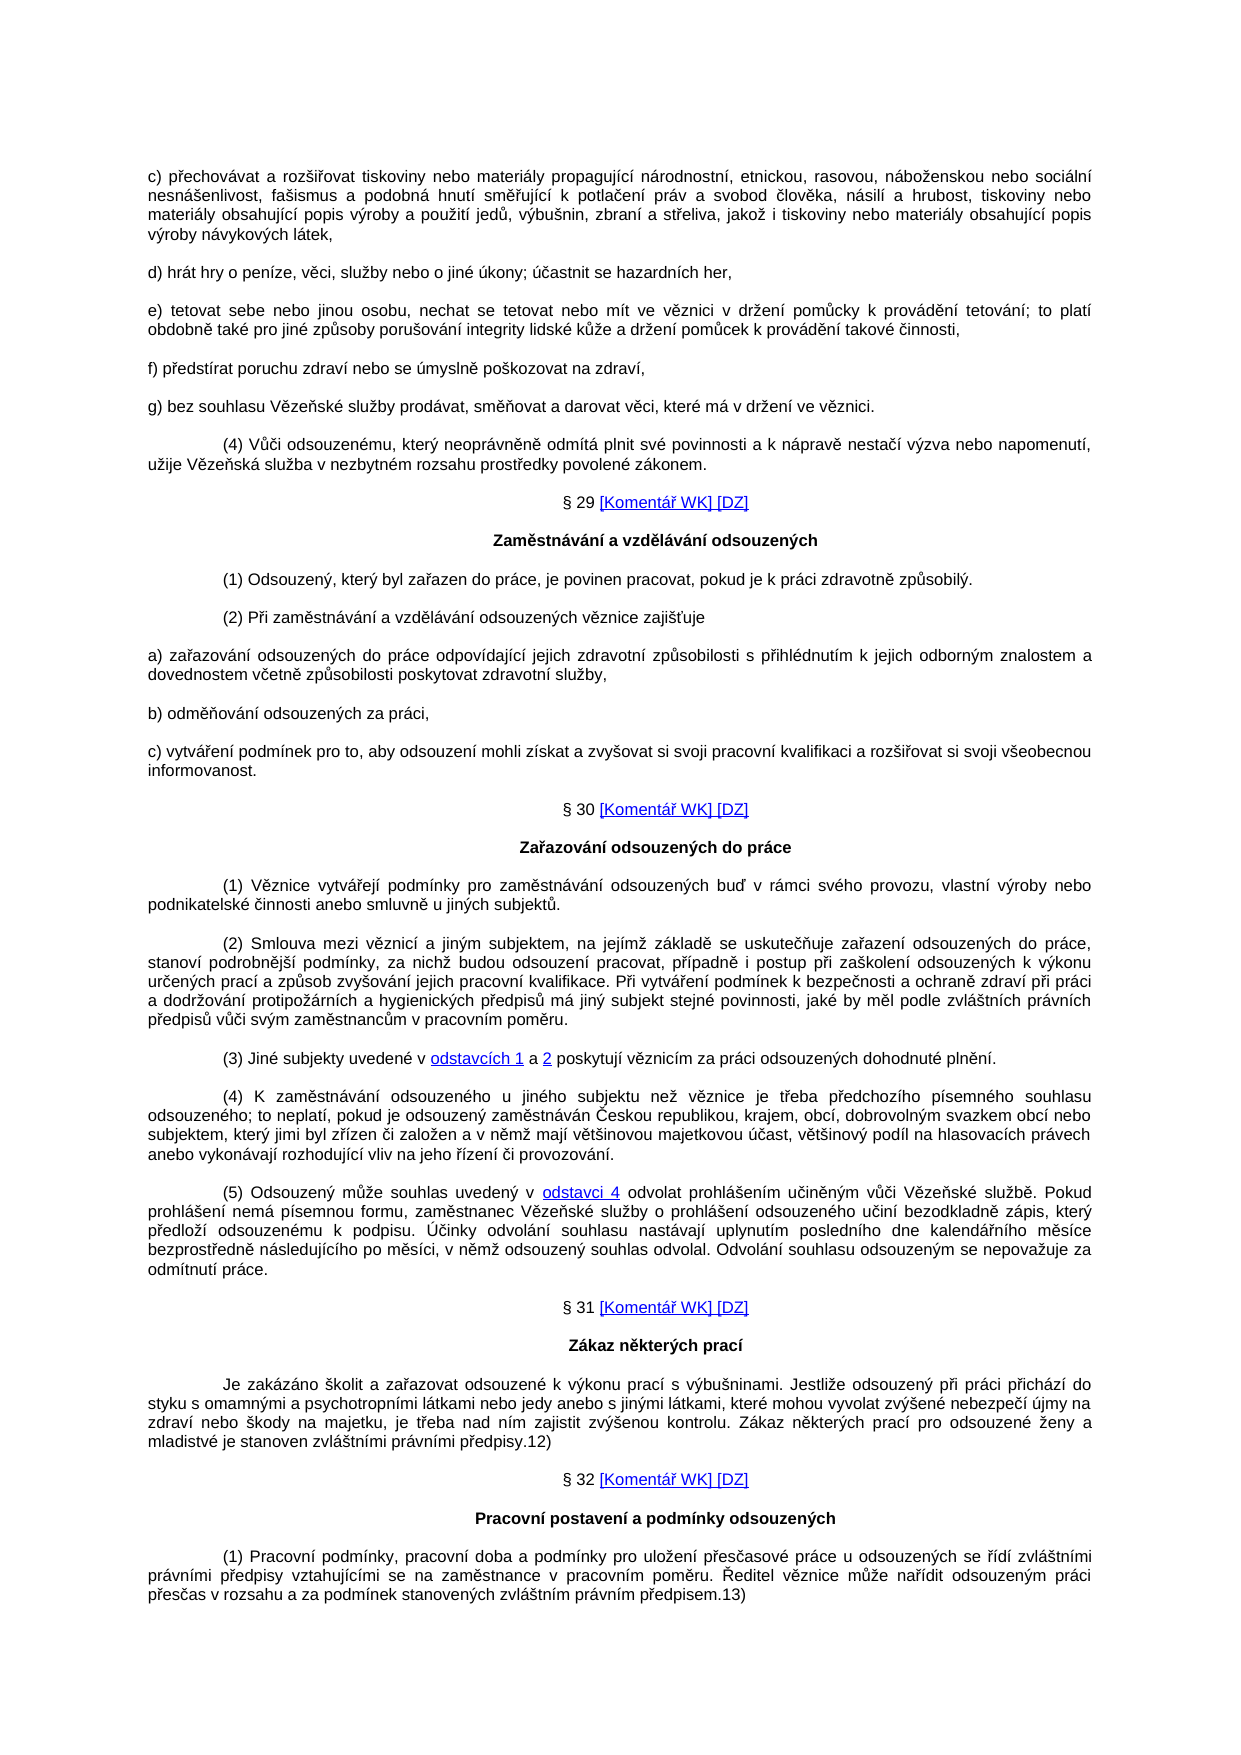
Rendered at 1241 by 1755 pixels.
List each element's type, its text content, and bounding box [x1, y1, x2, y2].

text (2) Smlouva mezi věznicí a jiným subjektem, na jejímž základě se uskutečňuje zařazení odsouzených do práce, stanoví podrobnější podmínky, za nichž budou odsouzení pracovat, případně i postup při zaškolení odsouzených k výkonu určených prací a způsob zvyšování jejich pracovní kvalifikace. Při vytváření podmínek k bezpečnosti a ochraně zdraví při práci a dodržování protipožárních a hygienických předpisů má jiný subjekt stejné povinnosti, jaké by měl podle zvláštních právních předpisů vůči svým zaměstnancům v pracovním poměru. [148, 933, 1093, 1029]
text Zaměstnávání a vzdělávání odsouzených [148, 531, 1093, 550]
text b) odměňování odsouzených za práci, [148, 703, 1093, 723]
text (1) Věznice vytvářejí podmínky pro zaměstnávání odsouzených buď v rámci svého provozu, vlastní výroby nebo podnikatelské činnosti anebo smluvně u jiných subjektů. [148, 876, 1093, 914]
text Zařazování odsouzených do práce [148, 838, 1093, 857]
text g) bez souhlasu Vězeňské služby prodávat, směňovat a darovat věci, které má v držení ve věznici. [148, 397, 1093, 416]
text Je zakázáno školit a zařazovat odsouzené k výkonu prací s výbušninami. Jestliže odsouzený při práci přichází do styku s omamnými a psychotropními látkami nebo jedy anebo s jinými látkami, které mohou vyvolat zvýšené nebezpečí újmy na zdraví nebo škody na majetku, je třeba nad ním zajistit zvýšenou kontrolu. Zákaz některých prací pro odsouzené ženy a mladistvé je stanoven zvláštními právními předpisy.12) [148, 1374, 1093, 1451]
text (2) Při zaměstnávání a vzdělávání odsouzených věznice zajišťuje [148, 608, 1093, 627]
text c) přechovávat a rozšiřovat tiskoviny nebo materiály propagující národnostní, etnickou, rasovou, náboženskou nebo sociální nesnášenlivost, fašismus a podobná hnutí směřující k potlačení práv a svobod člověka, násilí a hrubost, tiskoviny nebo materiály obsahující popis výroby a použití jedů, výbušnin, zbraní a střeliva, jakož i tiskoviny nebo materiály obsahující popis výroby návykových látek, [148, 167, 1093, 243]
text (1) Pracovní podmínky, pracovní doba a podmínky pro uložení přesčasové práce u odsouzených se řídí zvláštními právními předpisy vztahujícími se na zaměstnance v pracovním poměru. Ředitel věznice může nařídit odsouzeným práci přesčas v rozsahu a za podmínek stanovených zvláštním právním předpisem.13) [148, 1547, 1093, 1604]
text a) zařazování odsouzených do práce odpovídající jejich zdravotní způsobilosti s přihlédnutím k jejich odborným znalostem a dovednostem včetně způsobilosti poskytovat zdravotní služby, [148, 646, 1093, 684]
text § 30 [Komentář WK] [DZ] [148, 799, 1093, 818]
text (4) Vůči odsouzenému, který neoprávněně odmítá plnit své povinnosti a k nápravě nestačí výzva nebo napomenutí, užije Vězeňská služba v nezbytném rozsahu prostředky povolené zákonem. [148, 435, 1093, 473]
text § 32 [Komentář WK] [DZ] [148, 1470, 1093, 1489]
text Zákaz některých prací [148, 1336, 1093, 1355]
text § 31 [Komentář WK] [DZ] [148, 1298, 1093, 1317]
text § 29 [Komentář WK] [DZ] [148, 493, 1093, 512]
text Pracovní postavení a podmínky odsouzených [148, 1508, 1093, 1528]
text (4) K zaměstnávání odsouzeného u jiného subjektu než věznice je třeba předchozího písemného souhlasu odsouzeného; to neplatí, pokud je odsouzený zaměstnáván Českou republikou, krajem, obcí, dobrovolným svazkem obcí nebo subjektem, který jimi byl zřízen či založen a v němž mají většinovou majetkovou účast, většinový podíl na hlasovacích právech anebo vykonávají rozhodující vliv na jeho řízení či provozování. [148, 1087, 1093, 1163]
text (3) Jiné subjekty uvedené v odstavcích 1 a 2 poskytují věznicím za práci odsouzených dohodnuté plnění. [148, 1048, 1093, 1068]
text (5) Odsouzený může souhlas uvedený v odstavci 4 odvolat prohlášením učiněným vůči Vězeňské službě. Pokud prohlášení nemá písemnou formu, zaměstnanec Vězeňské služby o prohlášení odsouzeného učiní bezodkladně zápis, který předloží odsouzenému k podpisu. Účinky odvolání souhlasu nastávají uplynutím posledního dne kalendářního měsíce bezprostředně následujícího po měsíci, v němž odsouzený souhlas odvolal. Odvolání souhlasu odsouzeným se nepovažuje za odmítnutí práce. [148, 1183, 1093, 1278]
text f) předstírat poruchu zdraví nebo se úmyslně poškozovat na zdraví, [148, 358, 1093, 378]
text c) vytváření podmínek pro to, aby odsouzení mohli získat a zvyšovat si svoji pracovní kvalifikaci a rozšiřovat si svoji všeobecnou informovanost. [148, 742, 1093, 780]
text d) hrát hry o peníze, věci, služby nebo o jiné úkony; účastnit se hazardních her, [148, 263, 1093, 282]
text e) tetovat sebe nebo jinou osobu, nechat se tetovat nebo mít ve věznici v držení pomůcky k provádění tetování; to platí obdobně také pro jiné způsoby porušování integrity lidské kůže a držení pomůcek k provádění takové činnosti, [148, 301, 1093, 339]
text (1) Odsouzený, který byl zařazen do práce, je povinen pracovat, pokud je k práci zdravotně způsobilý. [148, 569, 1093, 588]
